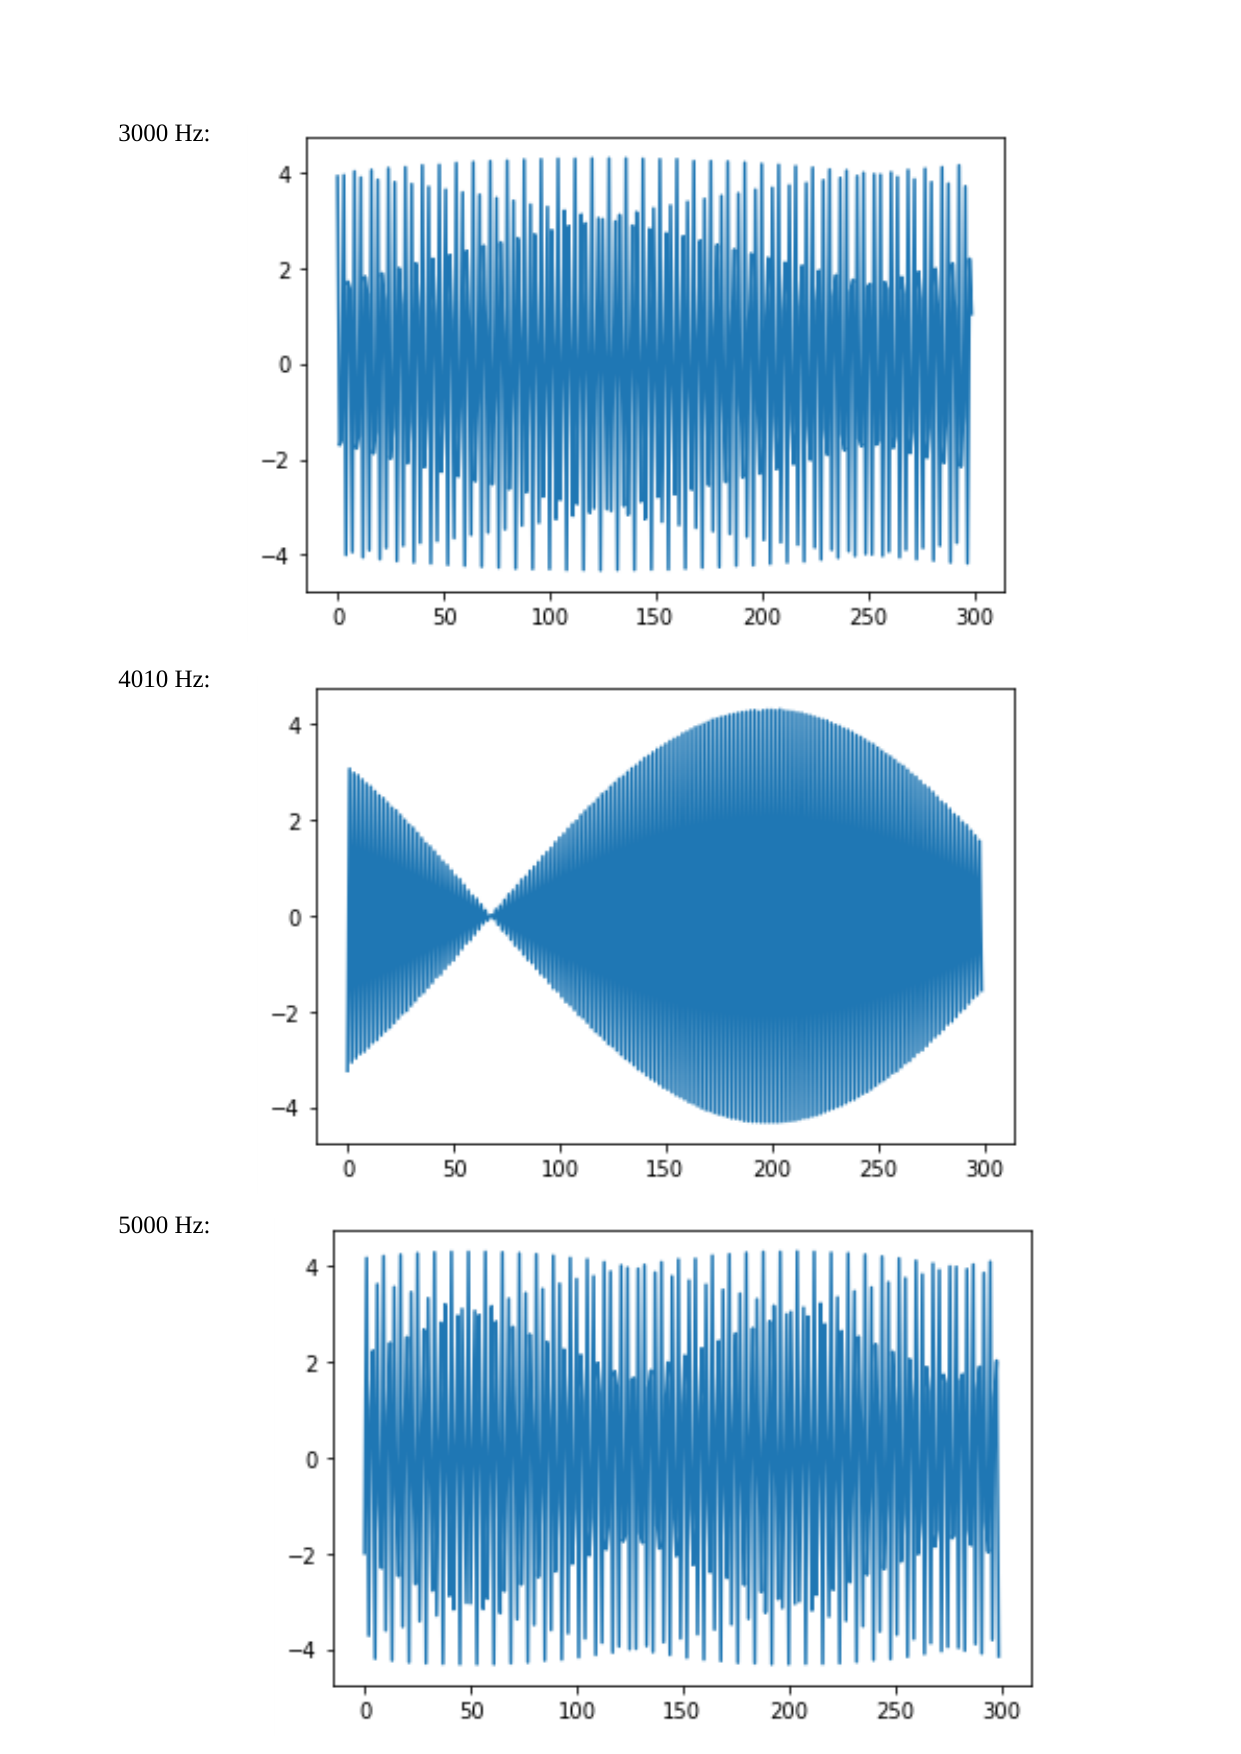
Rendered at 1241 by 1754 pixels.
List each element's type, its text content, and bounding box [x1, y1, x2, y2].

text 5000 Hz: [118, 1211, 1122, 1239]
picture [273, 1218, 1044, 1736]
text 3000 Hz: [118, 118, 1122, 147]
text 4010 Hz: [118, 664, 1122, 693]
picture [246, 125, 1017, 642]
picture [256, 676, 1027, 1194]
